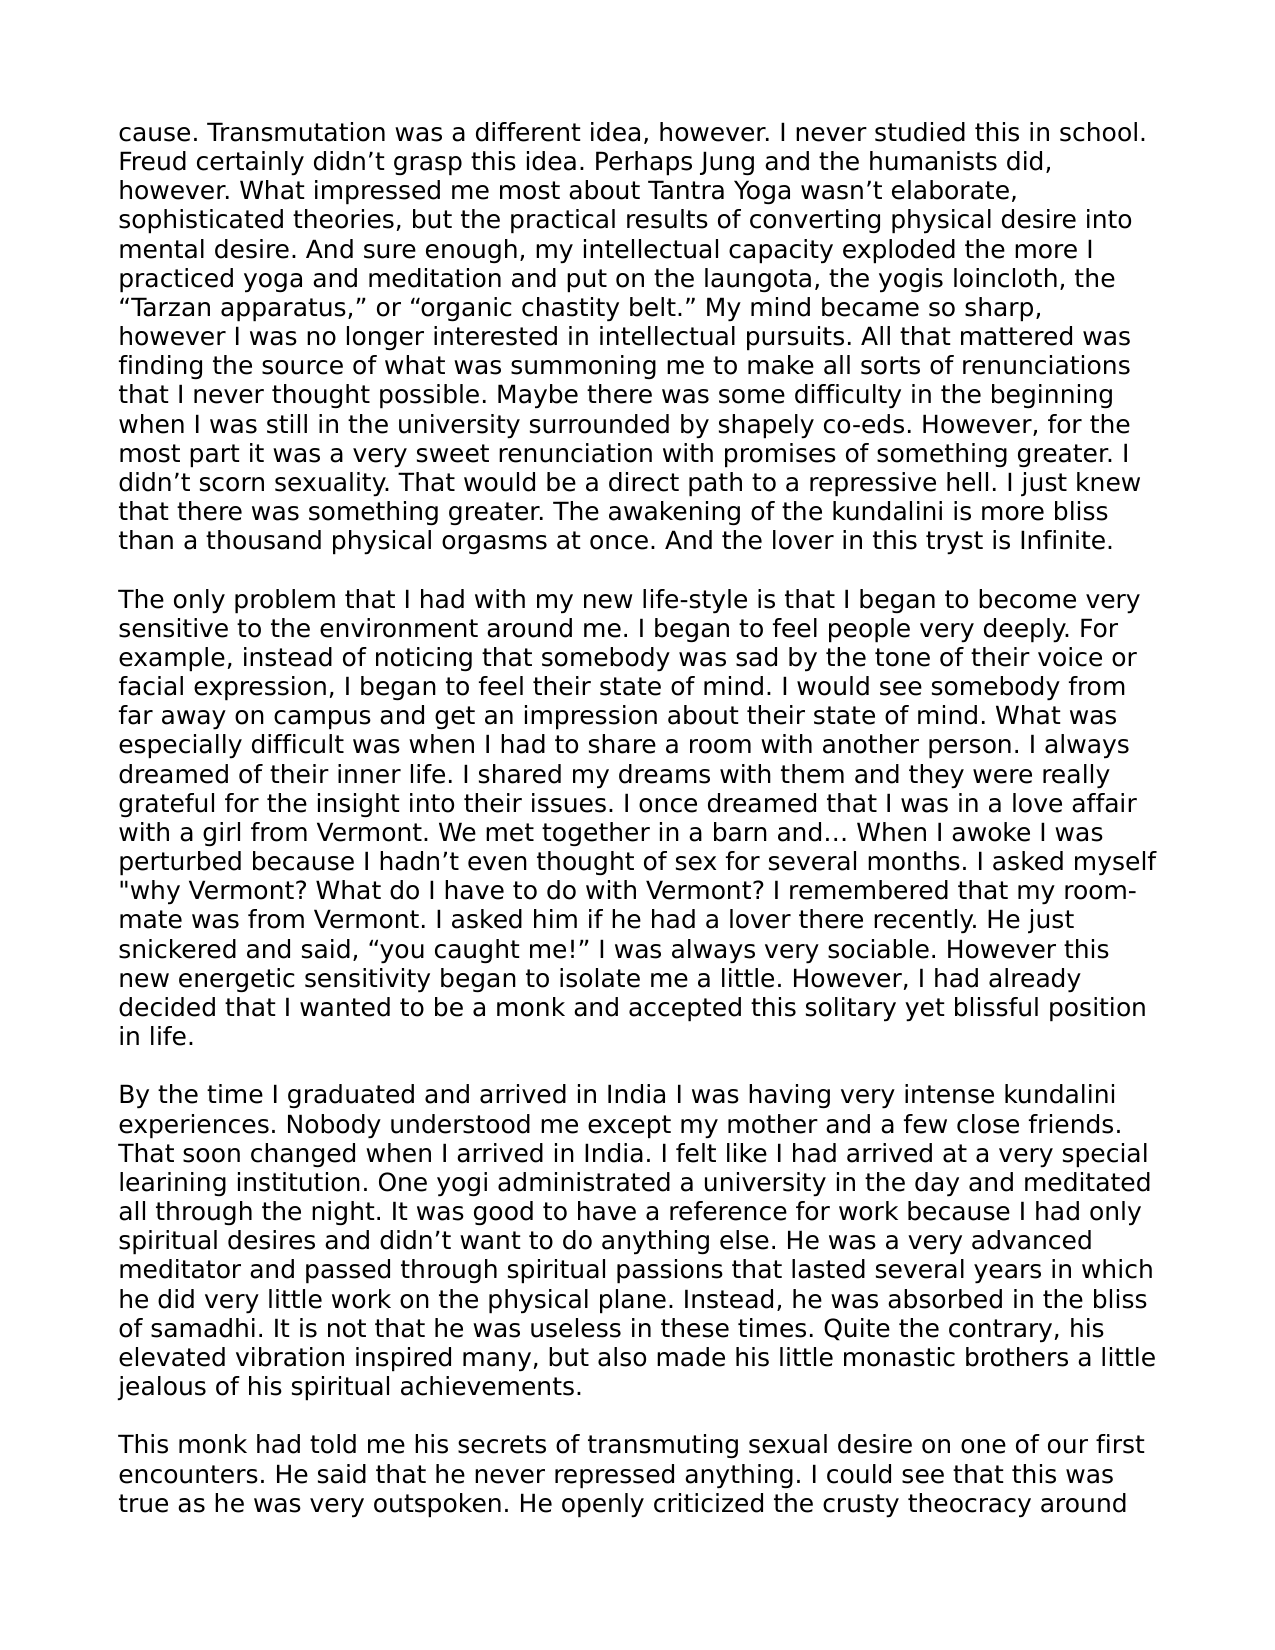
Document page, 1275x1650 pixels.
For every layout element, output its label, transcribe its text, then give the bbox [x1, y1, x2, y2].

text cause. Transmutation was a different idea, however. I never studied this in school. Freud certainly didn’t grasp this idea. Perhaps Jung and the humanists did, however. What impressed me most about Tantra Yoga wasn’t elaborate, sophisticated theories, but the practical results of converting physical desire into mental desire. And sure enough, my intellectual capacity exploded the more I practiced yoga and meditation and put on the laungota, the yogis loincloth, the “Tarzan apparatus,” or “organic chastity belt.” My mind became so sharp, however I was no longer interested in intellectual pursuits. All that mattered was finding the source of what was summoning me to make all sorts of renunciations that I never thought possible. Maybe there was some difficulty in the beginning when I was still in the university surrounded by shapely co-eds. However, for the most part it was a very sweet renunciation with promises of something greater. I didn’t scorn sexuality. That would be a direct path to a repressive hell. I just knew that there was something greater. The awakening of the kundalini is more bliss than a thousand physical orgasms at once. And the lover in this tryst is Infinite. The only problem that I had with my new life-style is that I began to become very sensitive to the environment around me. I began to feel people very deeply. For example, instead of noticing that somebody was sad by the tone of their voice or facial expression, I began to feel their state of mind. I would see somebody from far away on campus and get an impression about their state of mind. What was especially difficult was when I had to share a room with another person. I always dreamed of their inner life. I shared my dreams with them and they were really grateful for the insight into their issues. I once dreamed that I was in a love affair with a girl from Vermont. We met together in a barn and… When I awoke I was perturbed because I hadn’t even thought of sex for several months. I asked myself "why Vermont? What do I have to do with Vermont? I remembered that my room-mate was from Vermont. I asked him if he had a lover there recently. He just snickered and said, “you caught me!” I was always very sociable. However this new energetic sensitivity began to isolate me a little. However, I had already decided that I wanted to be a monk and accepted this solitary yet blissful position in life. By the time I graduated and arrived in India I was having very intense kundalini experiences. Nobody understood me except my mother and a few close friends. That soon changed when I arrived in India. I felt like I had arrived at a very special learining institution. One yogi administrated a university in the day and meditated all through the night. It was good to have a reference for work because I had only spiritual desires and didn’t want to do anything else. He was a very advanced meditator and passed through spiritual passions that lasted several years in which he did very little work on the physical plane. Instead, he was absorbed in the bliss of samadhi. It is not that he was useless in these times. Quite the contrary, his elevated vibration inspired many, but also made his little monastic brothers a little jealous of his spiritual achievements. This monk had told me his secrets of transmuting sexual desire on one of our first encounters. He said that he never repressed anything. I could see that this was true as he was very outspoken. He openly criticized the crusty theocracy around [118, 118, 1157, 1518]
